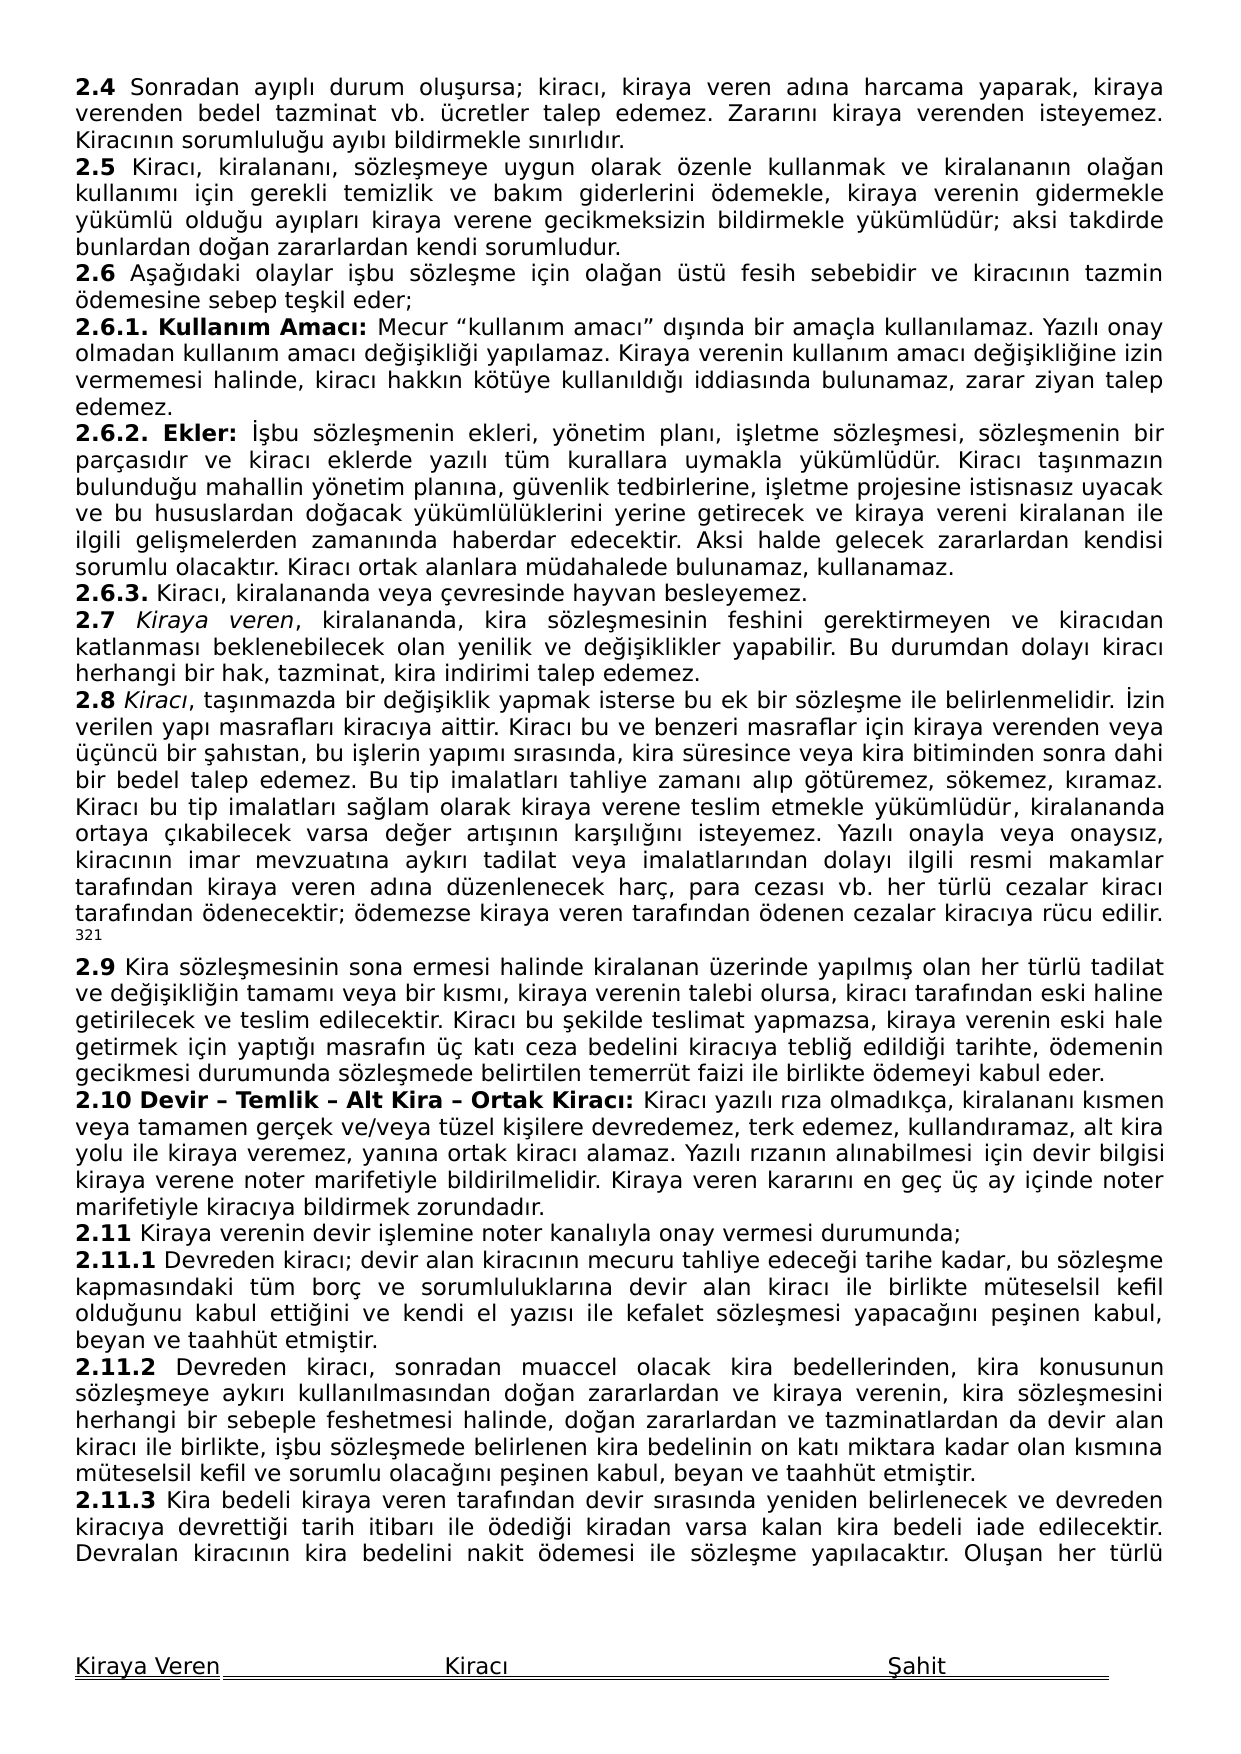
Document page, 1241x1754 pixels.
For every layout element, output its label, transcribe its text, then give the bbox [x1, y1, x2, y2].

text 2.6.2. Ekler: İşbu sözleşmenin ekleri, yönetim planı, işletme sözleşmesi, sözleşmenin bir parçasıdır ve kiracı eklerde yazılı tüm kurallara uymakla yükümlüdür. Kiracı taşınmazın bulunduğu mahallin yönetim planına, güvenlik tedbirlerine, işletme projesine istisnasız uyacak ve bu hususlardan doğacak yükümlülüklerini yerine getirecek ve kiraya vereni kiralanan ile ilgili gelişmelerden zamanında haberdar edecektir. Aksi halde gelecek zararlardan kendisi sorumlu olacaktır. Kiracı ortak alanlara müdahalede bulunamaz, kullanamaz. [75, 420, 1165, 580]
text 2.7 Kiraya veren, kiralananda, kira sözleşmesinin feshini gerektirmeyen ve kiracıdan katlanması beklenebilecek olan yenilik ve değişiklikler yapabilir. Bu durumdan dolayı kiracı herhangi bir hak, tazminat, kira indirimi talep edemez. [75, 607, 1165, 687]
text 2.8 Kiracı, taşınmazda bir değişiklik yapmak isterse bu ek bir sözleşme ile belirlenmelidir. İzin verilen yapı masrafları kiracıya aittir. Kiracı bu ve benzeri masraflar için kiraya verenden veya üçüncü bir şahıstan, bu işlerin yapımı sırasında, kira süresince veya kira bitiminden sonra dahi bir bedel talep edemez. Bu tip imalatları tahliye zamanı alıp götüremez, sökemez, kıramaz. Kiracı bu tip imalatları sağlam olarak kiraya verene teslim etmekle yükümlüdür, kiralananda ortaya çıkabilecek varsa değer artışının karşılığını isteyemez. Yazılı onayla veya onaysız, kiracının imar mevzuatına aykırı tadilat veya imalatlarından dolayı ilgili resmi makamlar tarafından kiraya veren adına düzenlenecek harç, para cezası vb. her türlü cezalar kiracı tarafından ödenecektir; ödemezse kiraya veren tarafından ödenen cezalar kiracıya rücu edilir. 321 [75, 687, 1165, 954]
text 2.11 Kiraya verenin devir işlemine noter kanalıyla onay vermesi durumunda; [75, 1220, 1165, 1247]
text 2.4 Sonradan ayıplı durum oluşursa; kiracı, kiraya veren adına harcama yaparak, kiraya verenden bedel tazminat vb. ücretler talep edemez. Zararını kiraya verenden isteyemez. Kiracının sorumluluğu ayıbı bildirmekle sınırlıdır. [75, 74, 1165, 154]
text 2.6 Aşağıdaki olaylar işbu sözleşme için olağan üstü fesih sebebidir ve kiracının tazmin ödemesine sebep teşkil eder; [75, 260, 1165, 314]
text 2.10 Devir – Temlik – Alt Kira – Ortak Kiracı: Kiracı yazılı rıza olmadıkça, kiralananı kısmen veya tamamen gerçek ve/veya tüzel kişilere devredemez, terk edemez, kullandıramaz, alt kira yolu ile kiraya veremez, yanına ortak kiracı alamaz. Yazılı rızanın alınabilmesi için devir bilgisi kiraya verene noter marifetiyle bildirilmelidir. Kiraya veren kararını en geç üç ay içinde noter marifetiyle kiracıya bildirmek zorundadır. [75, 1087, 1165, 1220]
text 2.5 Kiracı, kiralananı, sözleşmeye uygun olarak özenle kullanmak ve kiralananın olağan kullanımı için gerekli temizlik ve bakım giderlerini ödemekle, kiraya verenin gidermekle yükümlü olduğu ayıpları kiraya verene gecikmeksizin bildirmekle yükümlüdür; aksi takdirde bunlardan doğan zararlardan kendi sorumludur. [75, 154, 1165, 260]
text 2.11.3 Kira bedeli kiraya veren tarafından devir sırasında yeniden belirlenecek ve devreden kiracıya devrettiği tarih itibarı ile ödediği kiradan varsa kalan kira bedeli iade edilecektir. Devralan kiracının kira bedelini nakit ödemesi ile sözleşme yapılacaktır. Oluşan her türlü [75, 1487, 1165, 1567]
text 2.6.3. Kiracı, kiralananda veya çevresinde hayvan besleyemez. [75, 580, 1165, 607]
text 2.11.1 Devreden kiracı; devir alan kiracının mecuru tahliye edeceği tarihe kadar, bu sözleşme kapmasındaki tüm borç ve sorumluluklarına devir alan kiracı ile birlikte müteselsil kefil olduğunu kabul ettiğini ve kendi el yazısı ile kefalet sözleşmesi yapacağını peşinen kabul, beyan ve taahhüt etmiştir. [75, 1247, 1165, 1354]
text 2.6.1. Kullanım Amacı: Mecur “kullanım amacı” dışında bir amaçla kullanılamaz. Yazılı onay olmadan kullanım amacı değişikliği yapılamaz. Kiraya verenin kullanım amacı değişikliğine izin vermemesi halinde, kiracı hakkın kötüye kullanıldığı iddiasında bulunamaz, zarar ziyan talep edemez. [75, 314, 1165, 420]
text 2.11.2 Devreden kiracı, sonradan muaccel olacak kira bedellerinden, kira konusunun sözleşmeye aykırı kullanılmasından doğan zararlardan ve kiraya verenin, kira sözleşmesini herhangi bir sebeple feshetmesi halinde, doğan zararlardan ve tazminatlardan da devir alan kiracı ile birlikte, işbu sözleşmede belirlenen kira bedelinin on katı miktara kadar olan kısmına müteselsil kefil ve sorumlu olacağını peşinen kabul, beyan ve taahhüt etmiştir. [75, 1354, 1165, 1487]
text 2.9 Kira sözleşmesinin sona ermesi halinde kiralanan üzerinde yapılmış olan her türlü tadilat ve değişikliğin tamamı veya bir kısmı, kiraya verenin talebi olursa, kiracı tarafından eski haline getirilecek ve teslim edilecektir. Kiracı bu şekilde teslimat yapmazsa, kiraya verenin eski hale getirmek için yaptığı masrafın üç katı ceza bedelini kiracıya tebliğ edildiği tarihte, ödemenin gecikmesi durumunda sözleşmede belirtilen temerrüt faizi ile birlikte ödemeyi kabul eder. [75, 954, 1165, 1087]
